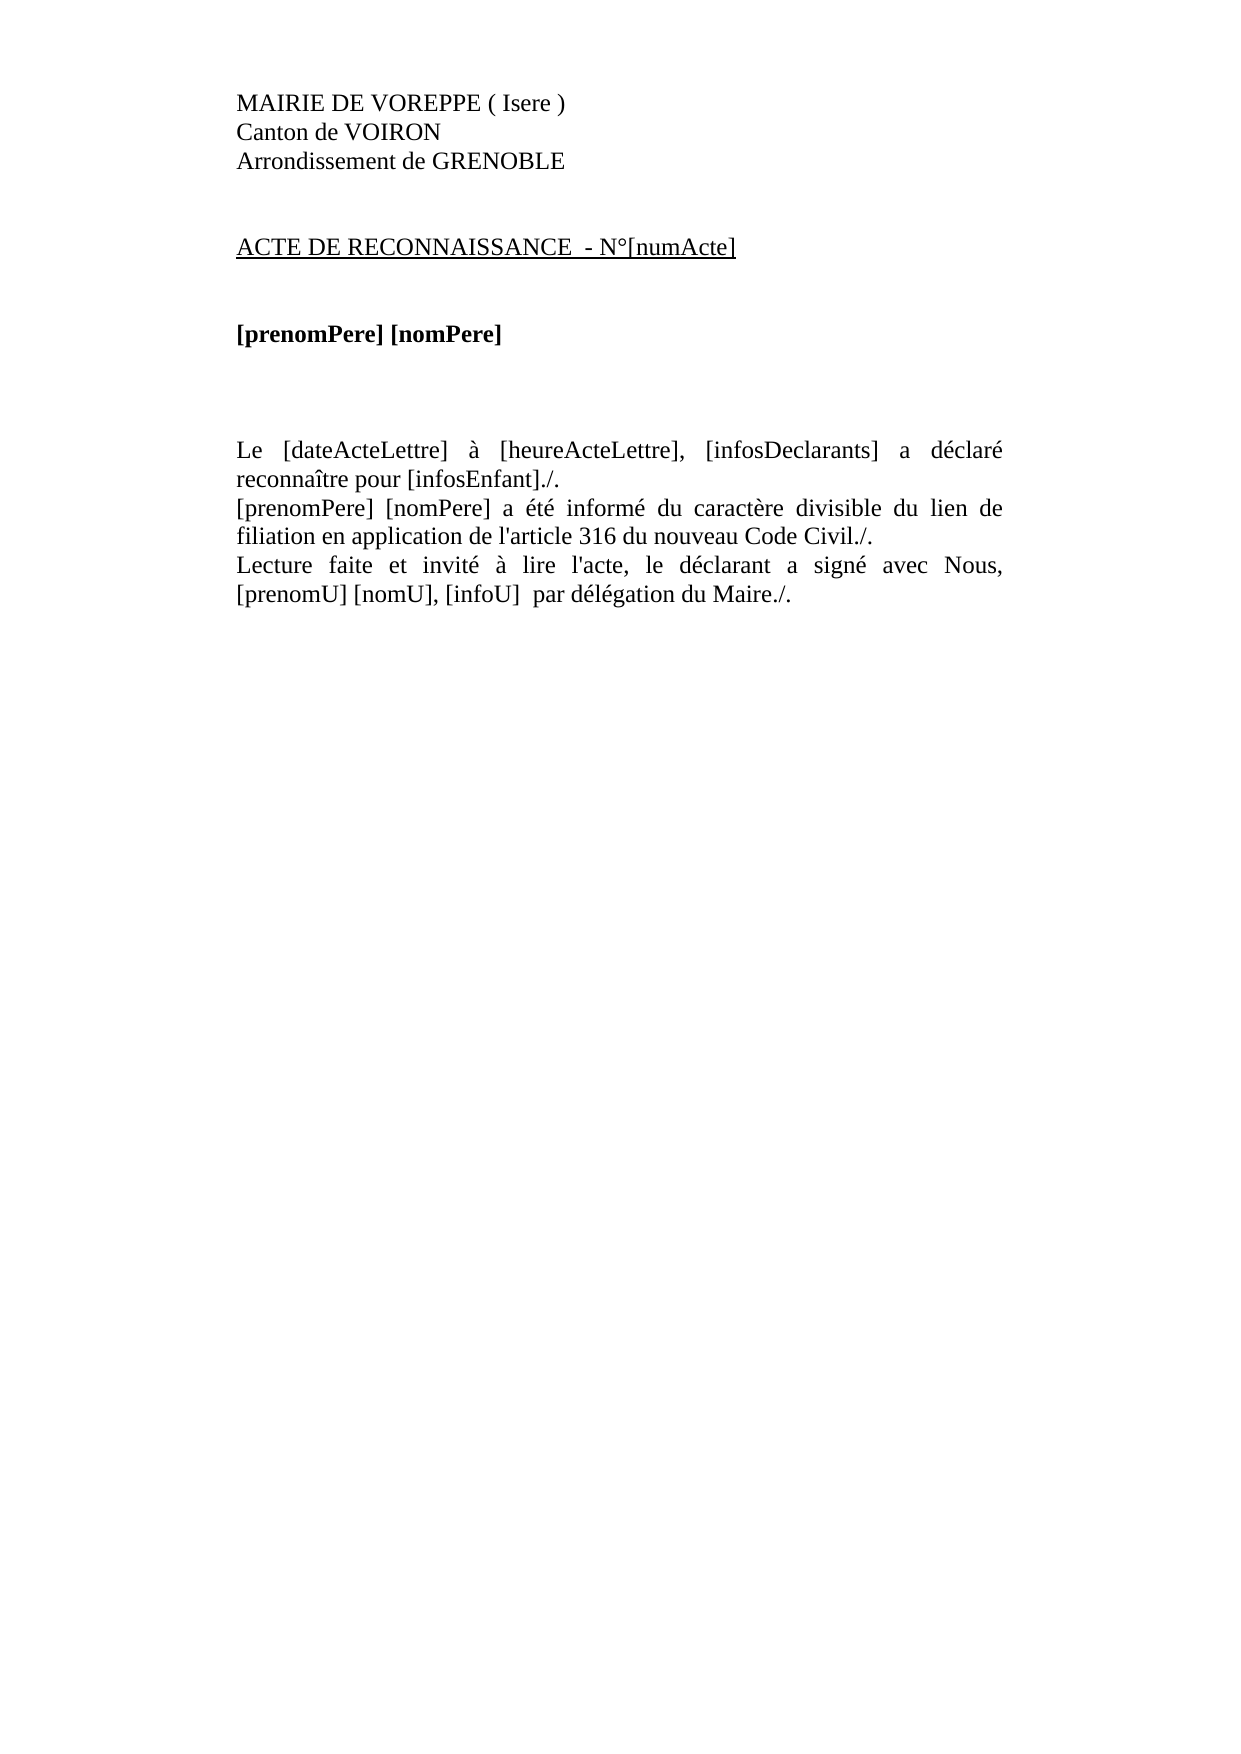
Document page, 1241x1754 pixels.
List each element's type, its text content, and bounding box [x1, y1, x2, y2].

text Arrondissement de GRENOBLE [236, 146, 1004, 175]
text Lecture faite et invité à lire l'acte, le déclarant a signé avec Nous, [prenomU] [nomU], [infoU] par délégation du Maire./. [236, 550, 1004, 608]
text MAIRIE DE VOREPPE ( Isere ) [236, 88, 1004, 117]
text Canton de VOIRON [236, 117, 1004, 146]
text ACTE DE RECONNAISSANCE - N°[numActe] [236, 232, 1004, 261]
text Le [dateActeLettre] à [heureActeLettre], [infosDeclarants] a déclaré reconnaître pour [infosEnfant]./. [236, 435, 1004, 493]
text [prenomPere] [nomPere] a été informé du caractère divisible du lien de filiation en application de l'article 316 du nouveau Code Civil./. [236, 493, 1004, 550]
text [prenomPere] [nomPere] [236, 319, 1004, 348]
